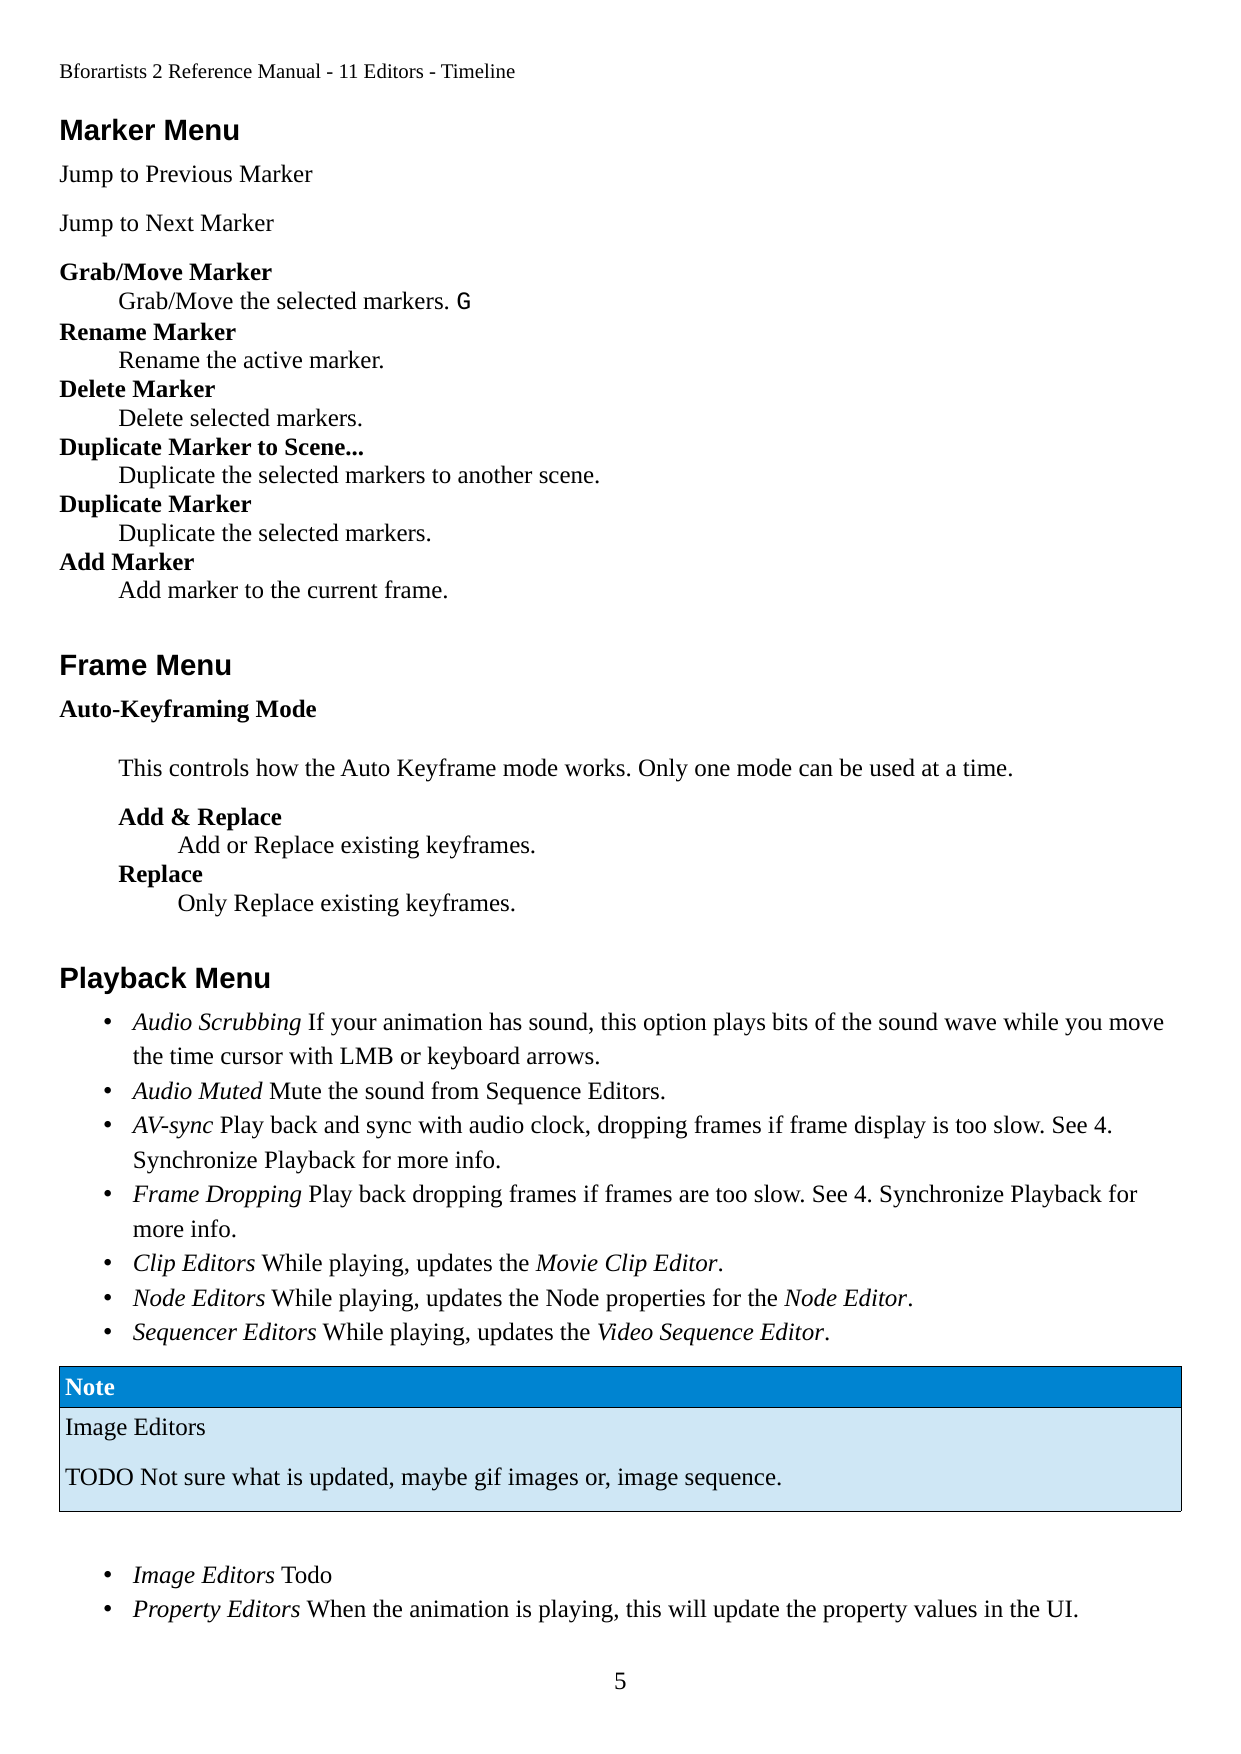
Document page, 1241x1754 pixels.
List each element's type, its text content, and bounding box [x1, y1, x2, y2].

text Jump to Previous Marker [59, 159, 1181, 188]
subtitle Rename Marker [59, 317, 1181, 345]
subtitle Frame Menu [59, 648, 1181, 682]
list Clip Editors While playing, updates the Movie Clip Editor. [103, 1248, 1181, 1277]
list Duplicate the selected markers. [118, 518, 1181, 547]
list Rename the active marker. [118, 345, 1181, 374]
list Sequencer Editors While playing, updates the Video Sequence Editor. [103, 1317, 1181, 1346]
list Image Editors Todo [103, 1560, 1181, 1588]
subtitle Replace [118, 859, 1181, 888]
subtitle Playback Menu [59, 961, 1181, 994]
list Add or Replace existing keyframes. [177, 830, 1181, 859]
subtitle Delete Marker [59, 374, 1181, 403]
list Grab/Move the selected markers. G [118, 286, 1181, 317]
subtitle Marker Menu [59, 113, 1181, 146]
list Delete selected markers. [118, 403, 1181, 432]
list Audio Scrubbing If your animation has sound, this option plays bits of the sound wave while you move the time cursor with LMB or keyboard arrows. [103, 1007, 1181, 1070]
list Frame Dropping Play back dropping frames if frames are too slow. See 4. Synchronize Playback for more info. [103, 1179, 1181, 1243]
list Node Editors While playing, updates the Node properties for the Node Editor. [103, 1283, 1181, 1312]
list Property Editors When the animation is playing, this will update the property values in the UI. [103, 1594, 1181, 1623]
subtitle Add & Replace [118, 802, 1181, 830]
list Add marker to the current frame. [118, 575, 1181, 604]
subtitle Grab/Move Marker [59, 257, 1181, 286]
list AV-sync Play back and sync with audio clock, dropping frames if frame display is too slow. See 4. Synchronize Playback for more info. [103, 1110, 1181, 1174]
subtitle Add Marker [59, 547, 1181, 575]
table_header Note [60, 1367, 1181, 1407]
subtitle Auto-Keyframing Mode [59, 694, 1181, 723]
subtitle Duplicate Marker to Scene... [59, 432, 1181, 460]
list Audio Muted Mute the sound from Sequence Editors. [103, 1076, 1181, 1105]
list Duplicate the selected markers to another scene. [118, 460, 1181, 489]
text Jump to Next Marker [59, 208, 1181, 237]
text This controls how the Auto Keyframe mode works. Only one mode can be used at a time. [118, 753, 1181, 781]
table_cell Image Editors TODO Not sure what is updated, maybe gif images or, image sequence. [60, 1408, 1181, 1511]
subtitle Duplicate Marker [59, 489, 1181, 518]
list Only Replace existing keyframes. [177, 888, 1181, 917]
